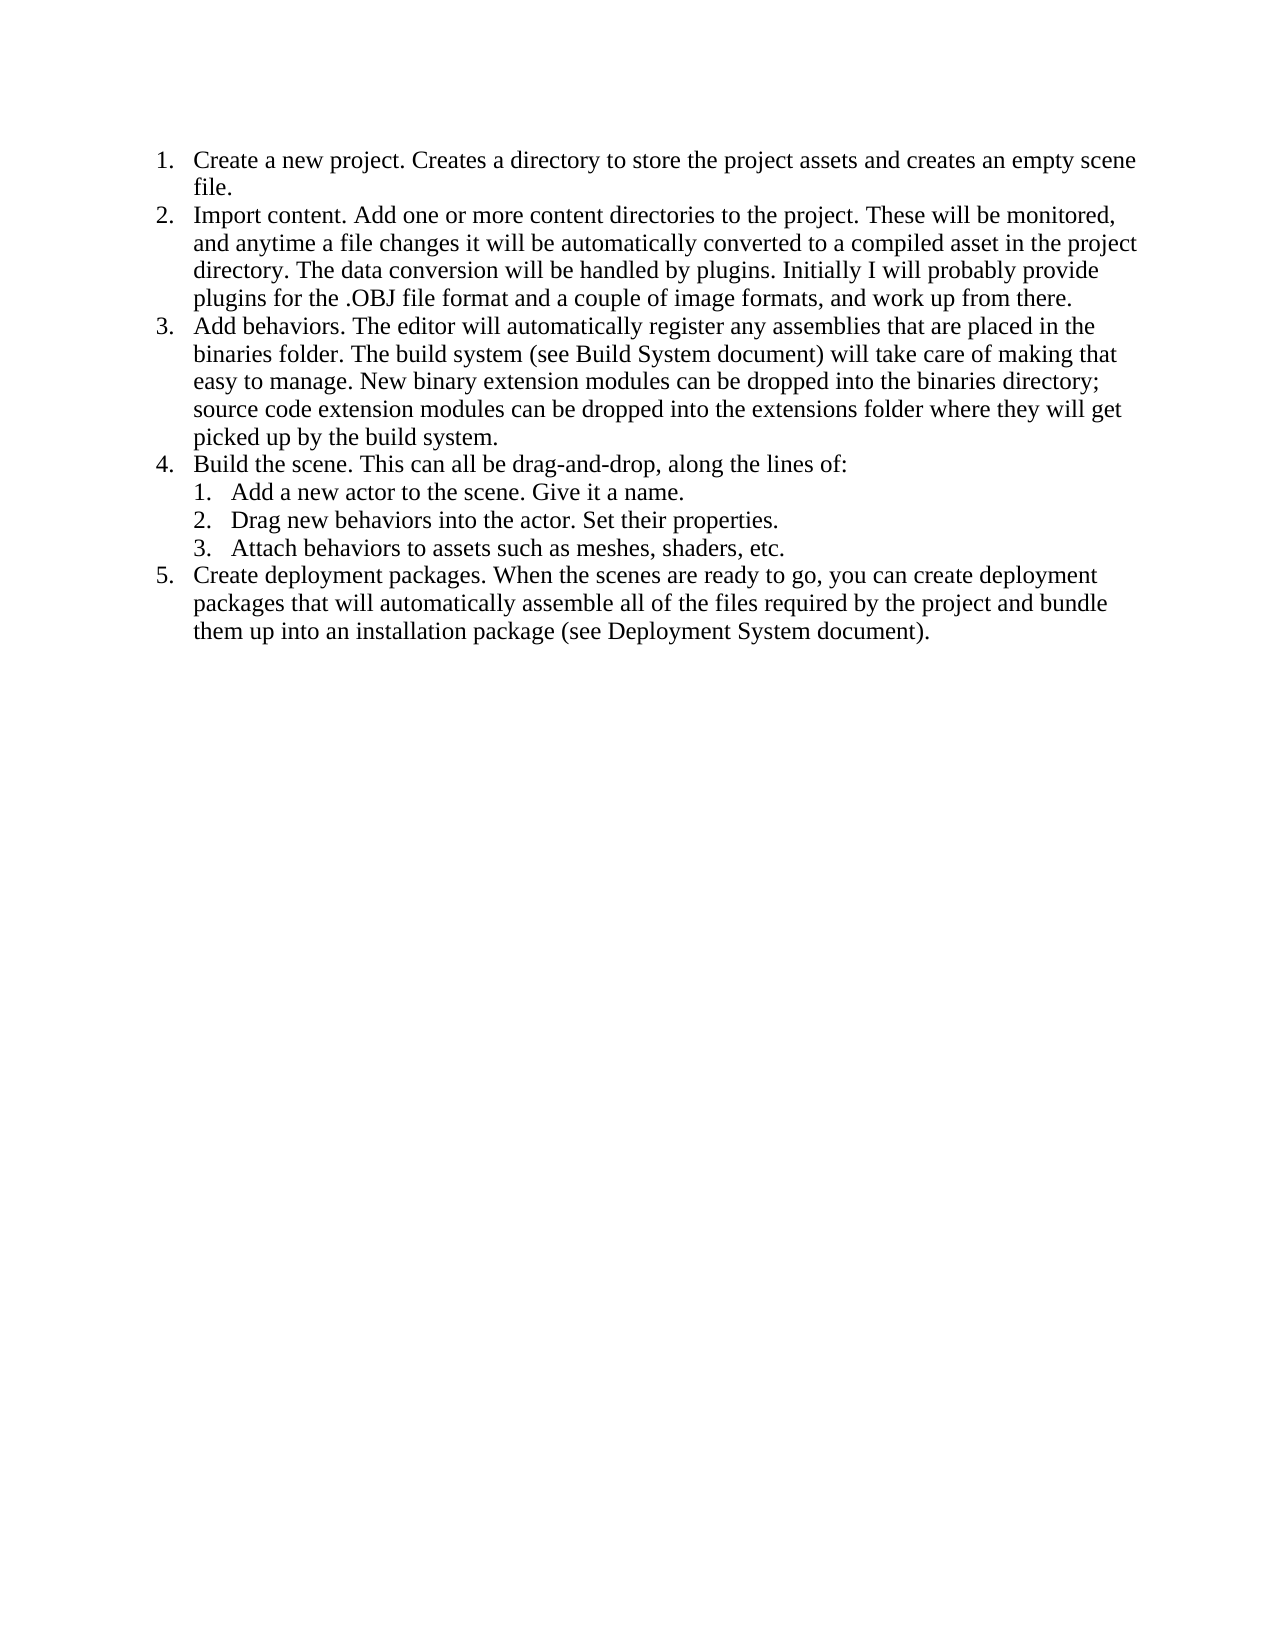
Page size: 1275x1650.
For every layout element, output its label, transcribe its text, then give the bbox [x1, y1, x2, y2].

list Create a new project. Creates a directory to store the project assets and creates an empty scene file. [156, 146, 1157, 201]
list Build the scene. This can all be drag-and-drop, along the lines of: [156, 451, 1157, 478]
list Add a new actor to the scene. Give it a name. [193, 478, 1157, 506]
list Create deployment packages. When the scenes are ready to go, you can create deployment packages that will automatically assemble all of the files required by the project and bundle them up into an installation package (see Deployment System document). [156, 561, 1157, 644]
list Drag new behaviors into the actor. Set their properties. [193, 506, 1157, 534]
list Attach behaviors to assets such as meshes, shaders, etc. [193, 534, 1157, 561]
list Add behaviors. The editor will automatically register any assemblies that are placed in the binaries folder. The build system (see Build System document) will take care of making that easy to manage. New binary extension modules can be dropped into the binaries directory; source code extension modules can be dropped into the extensions folder where they will get picked up by the build system. [156, 312, 1157, 451]
list Import content. Add one or more content directories to the project. These will be monitored, and anytime a file changes it will be automatically converted to a compiled asset in the project directory. The data conversion will be handled by plugins. Initially I will probably provide plugins for the .OBJ file format and a couple of image formats, and work up from there. [156, 201, 1157, 312]
